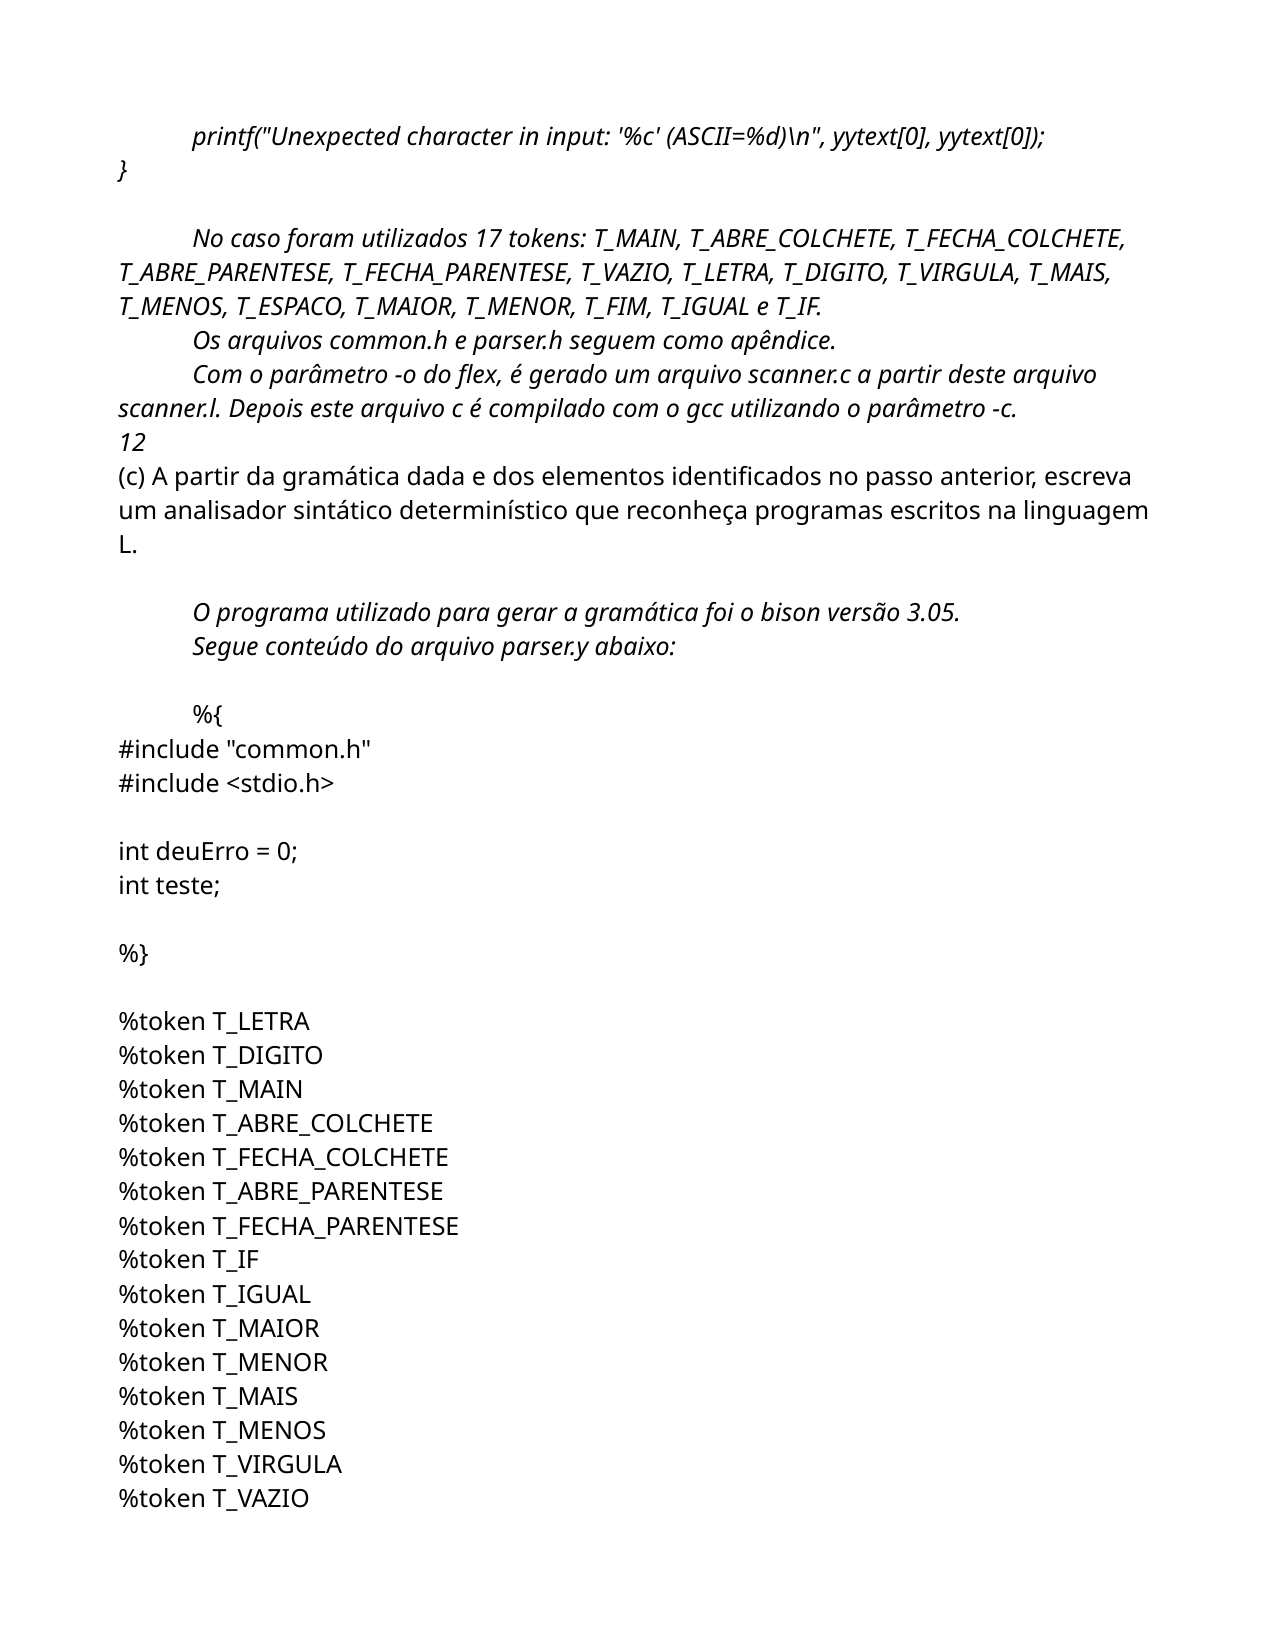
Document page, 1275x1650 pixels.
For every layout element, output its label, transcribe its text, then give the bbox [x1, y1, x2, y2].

text %token T_MENOS [118, 1412, 1157, 1447]
text %token T_FECHA_COLCHETE [118, 1140, 1157, 1174]
text %token T_MAIOR [118, 1310, 1157, 1344]
text printf("Unexpected character in input: '%c' (ASCII=%d)\n", yytext[0], yytext[0]); [118, 118, 1157, 152]
text Os arquivos common.h e parser.h seguem como apêndice. [118, 322, 1157, 357]
text %token T_VIRGULA [118, 1447, 1157, 1481]
text %{ [118, 697, 1157, 731]
text No caso foram utilizados 17 tokens: T_MAIN, T_ABRE_COLCHETE, T_FECHA_COLCHETE, T_ABRE_PARENTESE, T_FECHA_PARENTESE, T_VAZIO, T_LETRA, T_DIGITO, T_VIRGULA, T_MAIS, T_MENOS, T_ESPACO, T_MAIOR, T_MENOR, T_FIM, T_IGUAL e T_IF. [118, 220, 1157, 322]
text %token T_ABRE_COLCHETE [118, 1106, 1157, 1140]
text int deuErro = 0; [118, 833, 1157, 867]
text %token T_IF [118, 1242, 1157, 1276]
text %token T_LETRA [118, 1004, 1157, 1038]
text 10 [118, 425, 1157, 459]
text #include <stdio.h> [118, 765, 1157, 799]
text } [118, 152, 1157, 186]
text Segue conteúdo do arquivo parser.y abaixo: [118, 629, 1157, 663]
text int teste; [118, 867, 1157, 902]
text %} [118, 936, 1157, 970]
text %token T_MAIS [118, 1378, 1157, 1412]
text %token T_ABRE_PARENTESE [118, 1174, 1157, 1208]
text Com o parâmetro -o do flex, é gerado um arquivo scanner.c a partir deste arquivo scanner.l. Depois este arquivo c é compilado com o gcc utilizando o parâmetro -c. [118, 357, 1157, 425]
text %token T_VAZIO [118, 1481, 1157, 1515]
text %token T_MAIN [118, 1072, 1157, 1106]
text %token T_DIGITO [118, 1038, 1157, 1072]
text O programa utilizado para gerar a gramática foi o bison versão 3.05. [118, 595, 1157, 629]
text #include "common.h" [118, 731, 1157, 765]
text %token T_MENOR [118, 1344, 1157, 1378]
text %token T_IGUAL [118, 1276, 1157, 1310]
text %token T_FECHA_PARENTESE [118, 1208, 1157, 1242]
text (c) A partir da gramática dada e dos elementos identificados no passo anterior, escreva um analisador sintático determinístico que reconheça programas escritos na linguagem L. [118, 459, 1157, 561]
